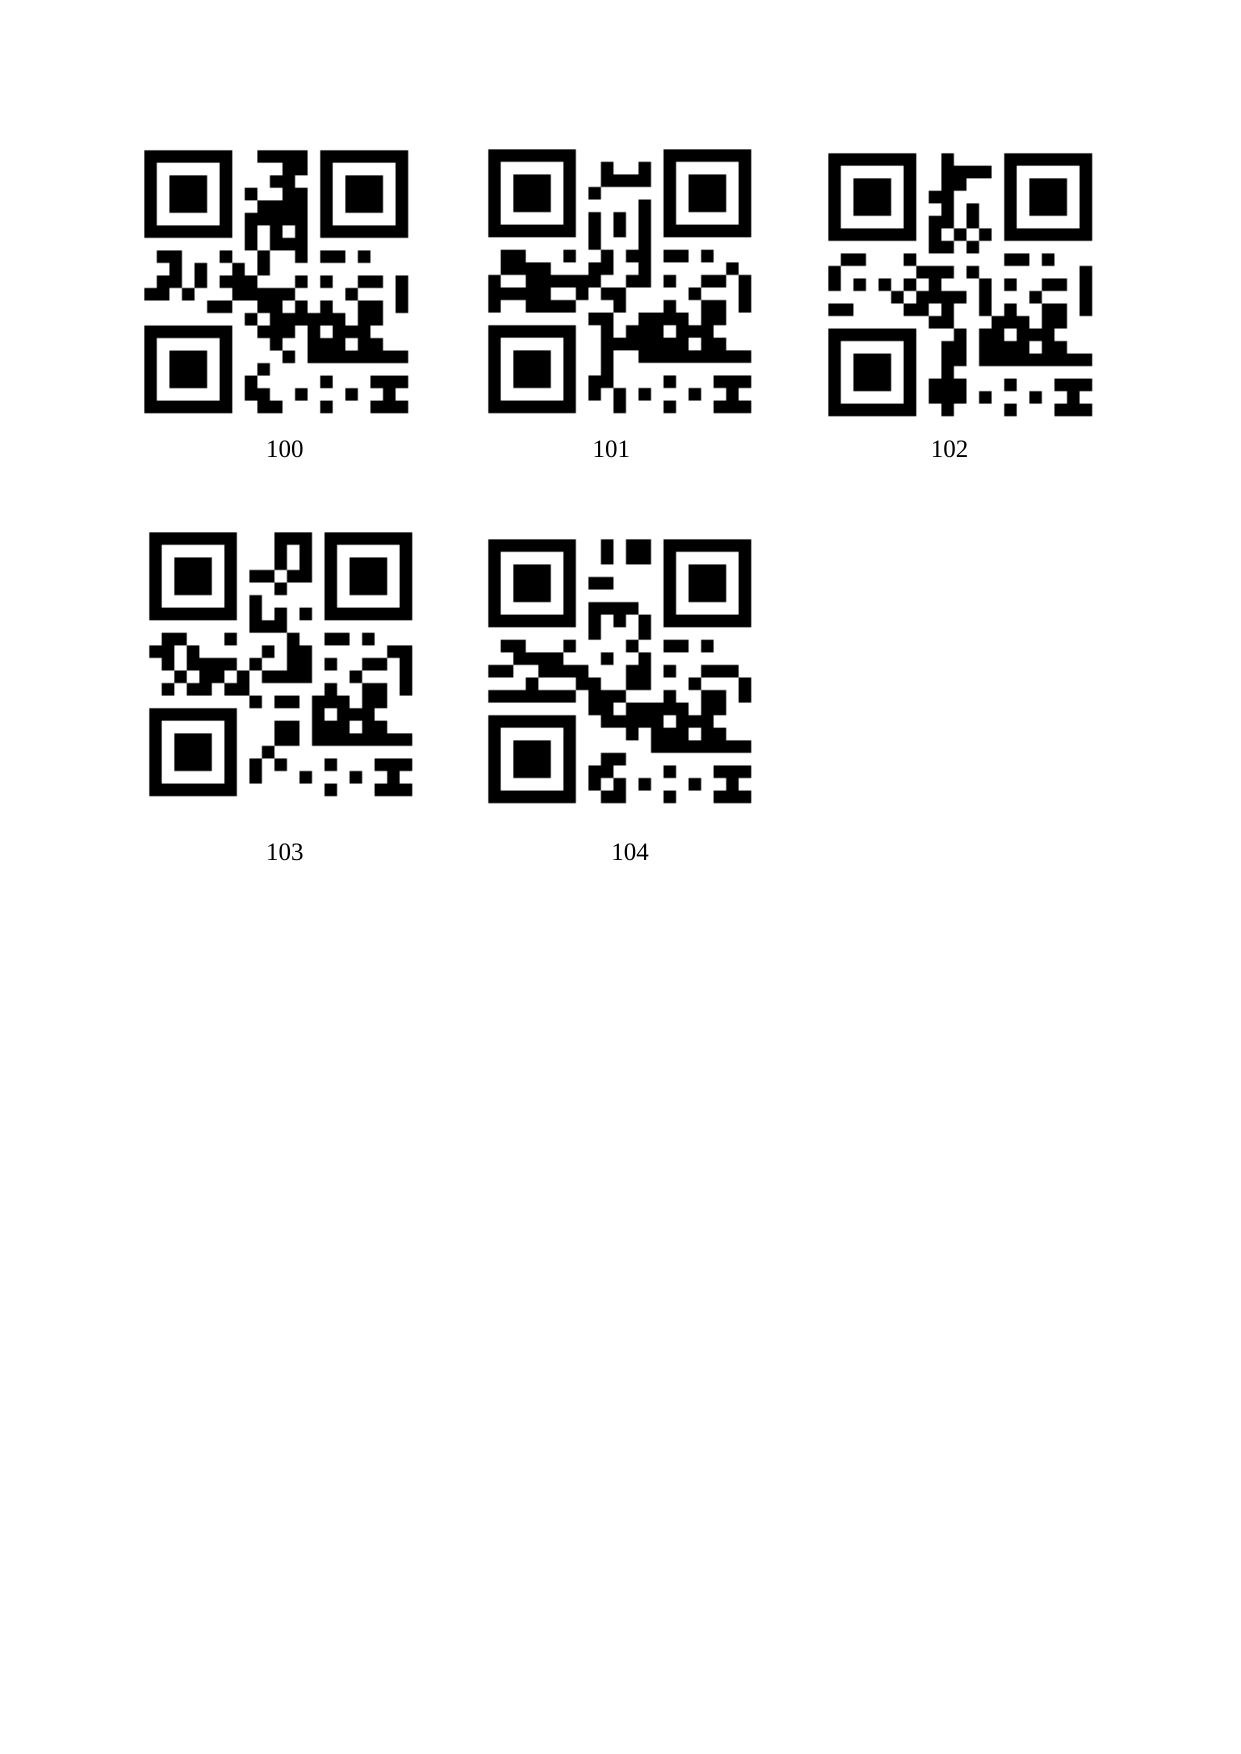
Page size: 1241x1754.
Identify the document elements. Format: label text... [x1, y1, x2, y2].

text 103 104 [118, 837, 1122, 866]
picture [132, 138, 421, 426]
text 100 101 102 [118, 434, 1122, 463]
picture [817, 141, 1105, 429]
picture [476, 527, 764, 816]
picture [137, 521, 425, 809]
picture [476, 137, 764, 426]
